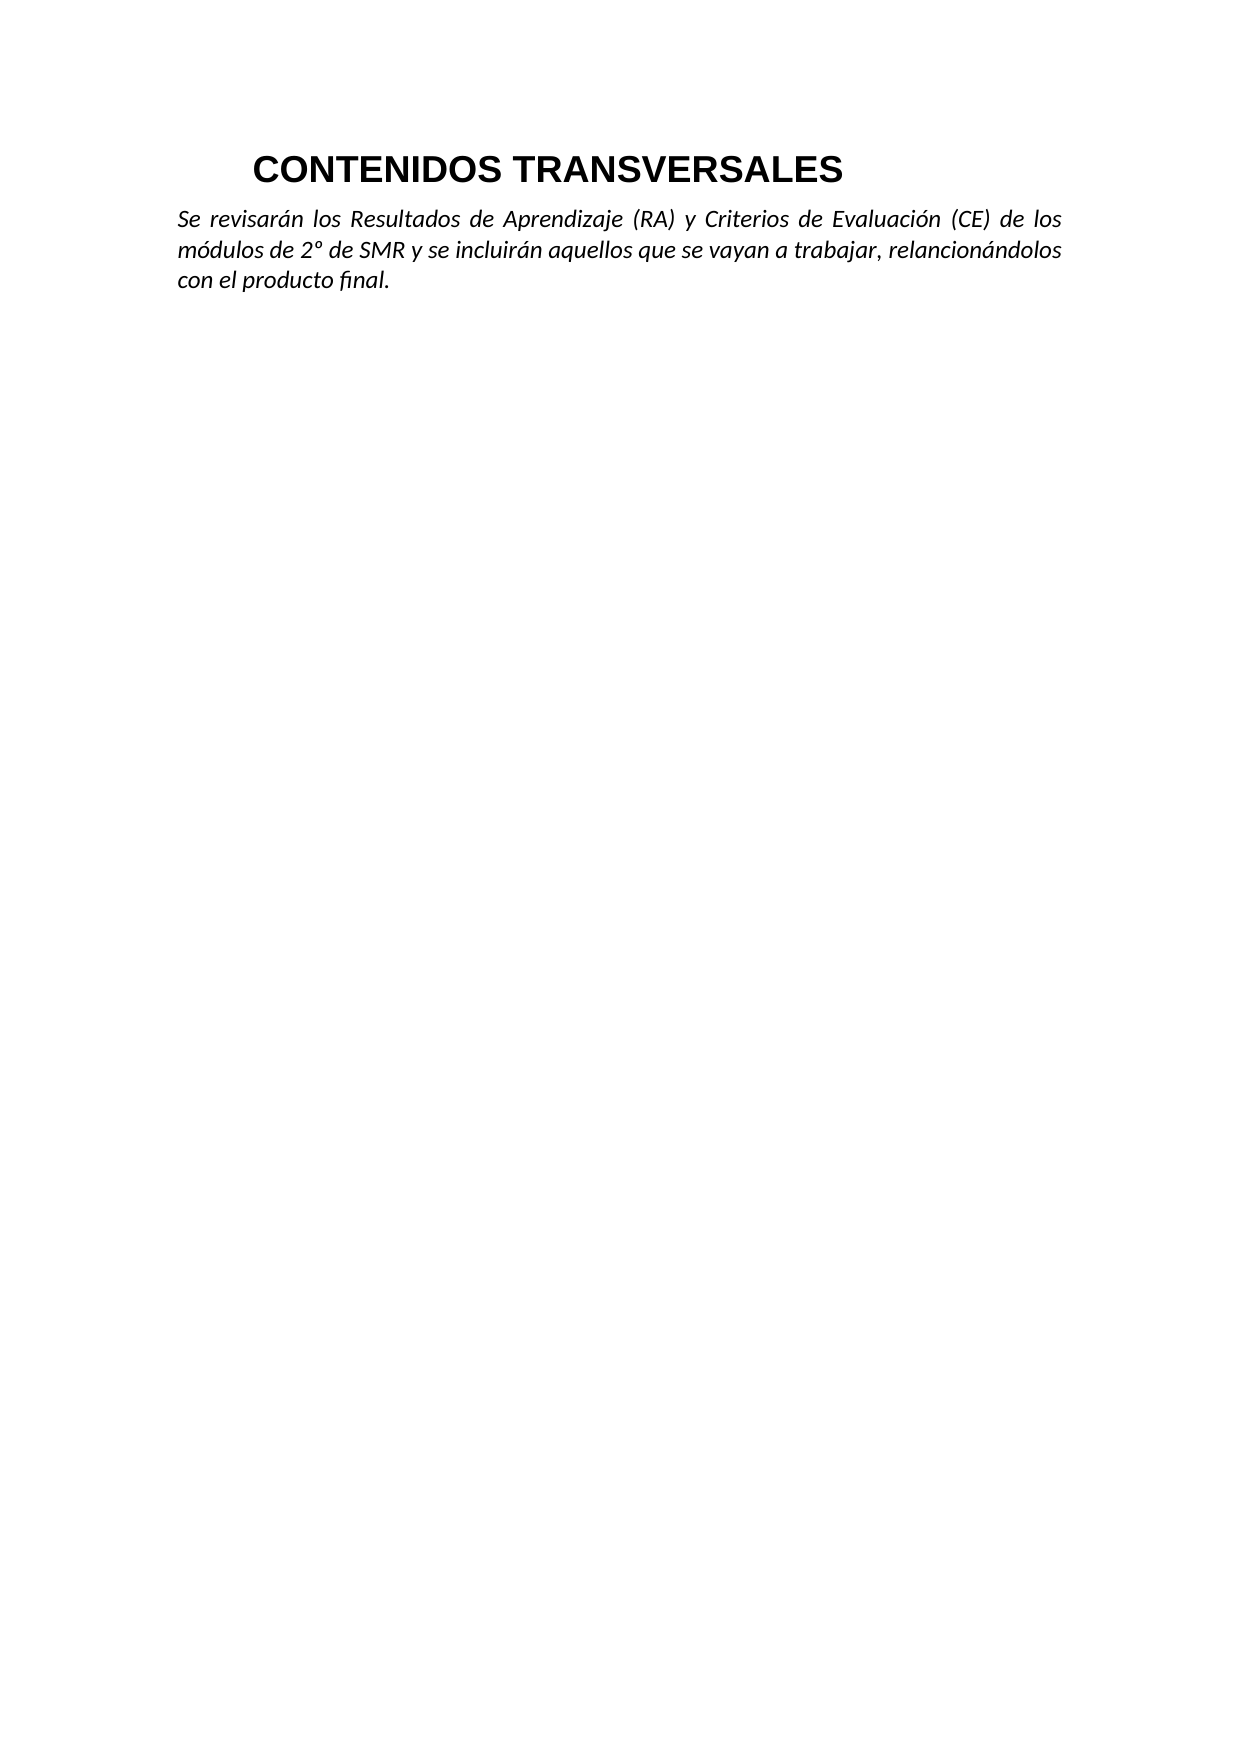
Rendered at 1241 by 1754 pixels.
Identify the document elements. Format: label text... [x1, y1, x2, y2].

subtitle CONTENIDOS TRANSVERSALES [177, 148, 1063, 191]
text Se revisarán los Resultados de Aprendizaje (RA) y Criterios de Evaluación (CE) de los módulos de 2º de SMR y se incluirán aquellos que se vayan a trabajar, relancionándolos con el producto final. [177, 203, 1063, 295]
